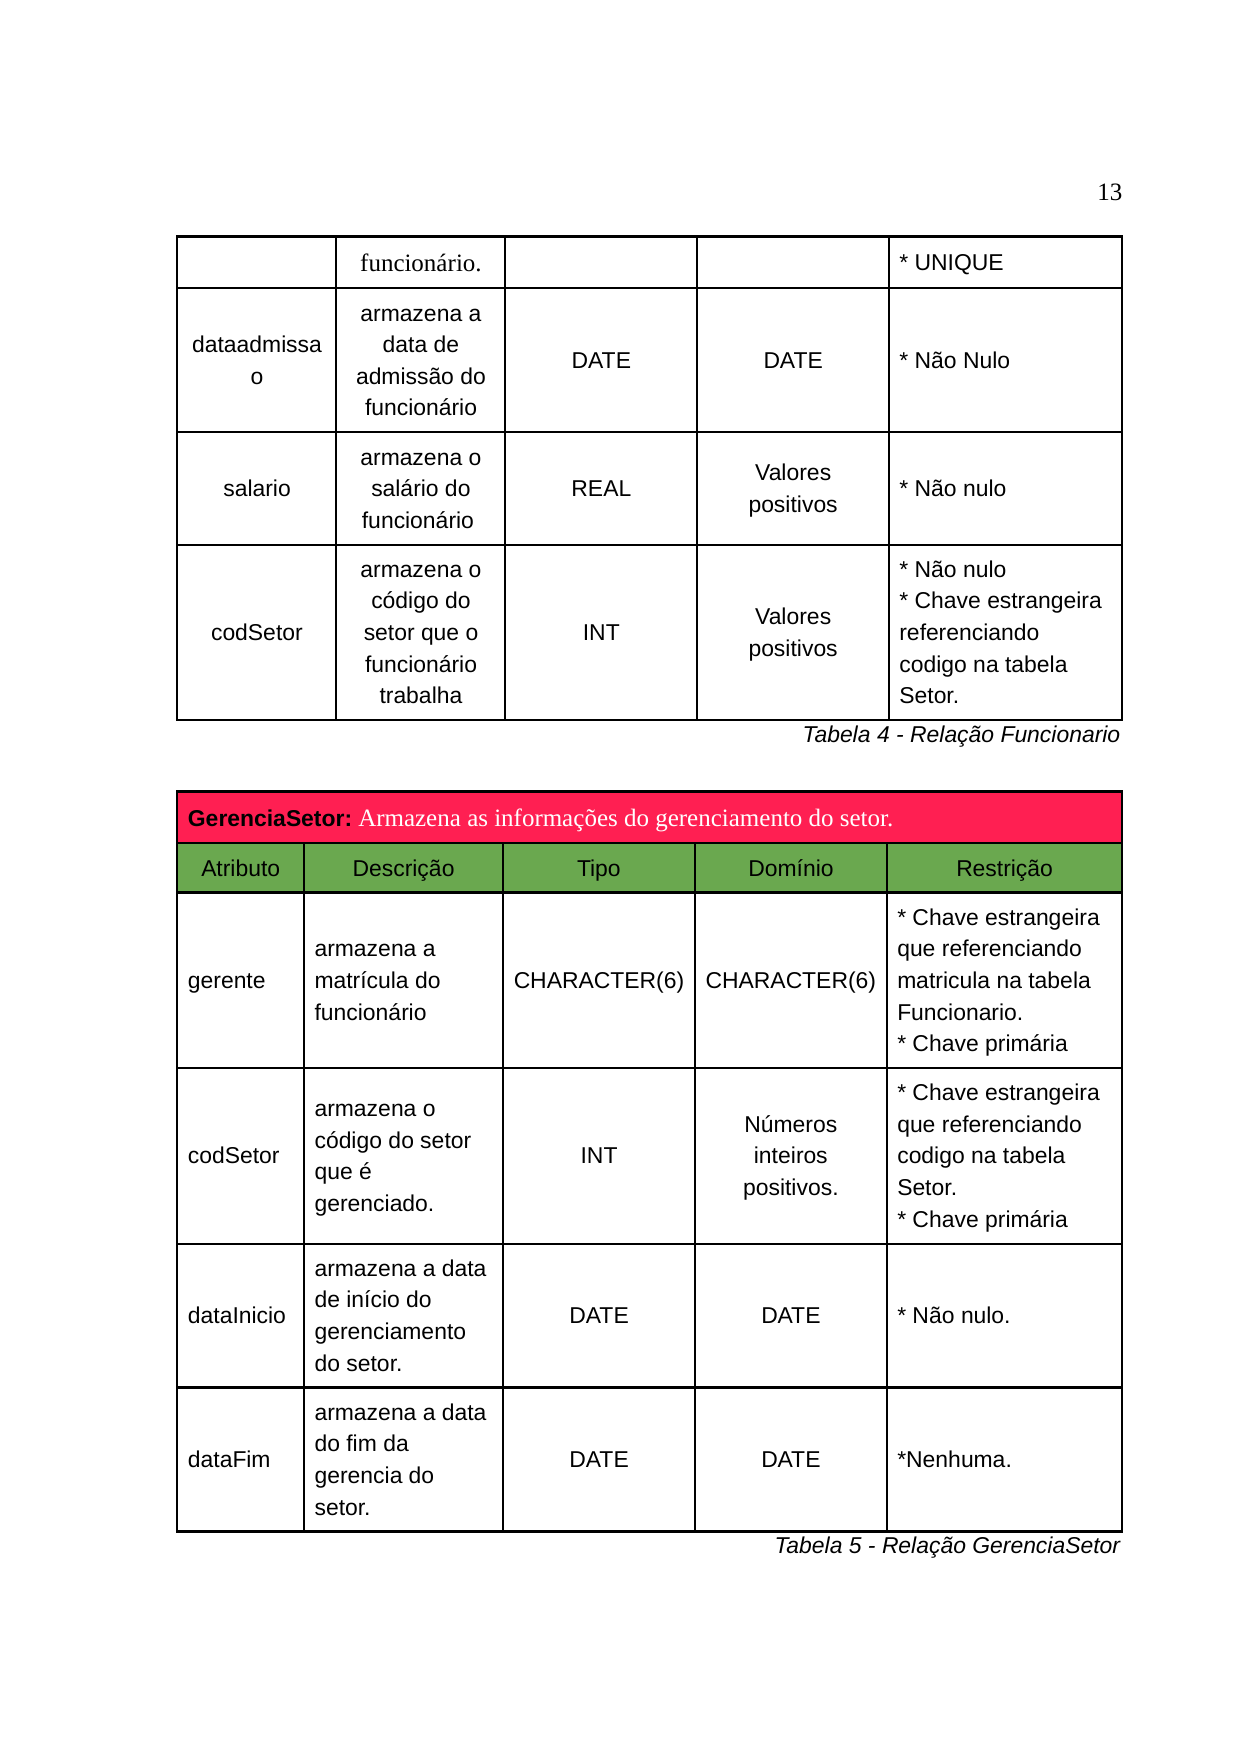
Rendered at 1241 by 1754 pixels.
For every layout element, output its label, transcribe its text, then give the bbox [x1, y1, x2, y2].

table_cell [698, 238, 888, 287]
table_cell Domínio [696, 844, 886, 891]
table_cell Tipo [504, 844, 694, 891]
table_cell codSetor [178, 546, 335, 719]
table_cell armazena o código do setor que o funcionário trabalha [337, 546, 504, 719]
table_cell *Nenhuma. [888, 1389, 1121, 1530]
table_cell armazena o salário do funcionário [337, 433, 504, 543]
table_cell * Não nulo. [888, 1245, 1121, 1386]
table_cell Números inteiros positivos. [696, 1069, 886, 1242]
table_cell [178, 238, 335, 287]
table_cell * Chave estrangeira que referenciando matricula na tabela Funcionario. * Chave primária [888, 894, 1121, 1067]
table_cell DATE [504, 1389, 694, 1530]
table_cell Valores positivos [698, 546, 888, 719]
table_cell Atributo [178, 844, 303, 891]
table_cell Restrição [888, 844, 1121, 891]
table_cell * UNIQUE [890, 238, 1121, 287]
table_cell dataadmissao [178, 289, 335, 431]
table_cell * Não nulo [890, 433, 1121, 543]
table_cell REAL [506, 433, 696, 543]
table_header GerenciaSetor: Armazena as informações do gerenciamento do setor. [178, 793, 1121, 842]
table_cell DATE [696, 1245, 886, 1386]
table_cell dataFim [178, 1389, 303, 1530]
table_cell DATE [698, 289, 888, 431]
table_cell salario [178, 433, 335, 543]
table_cell * Chave estrangeira que referenciando codigo na tabela Setor. * Chave primária [888, 1069, 1121, 1242]
table_cell codSetor [178, 1069, 303, 1242]
text Tabela 4 - Relação Funcionario [177, 721, 1122, 747]
table_cell * Não Nulo [890, 289, 1121, 431]
table_cell gerente [178, 894, 303, 1067]
table_cell funcionário. [337, 238, 504, 287]
table_cell CHARACTER(6) [696, 894, 886, 1067]
table_cell [506, 238, 696, 287]
table_cell Descrição [305, 844, 502, 891]
table_cell armazena o código do setor que é gerenciado. [305, 1069, 502, 1242]
table_cell CHARACTER(6) [504, 894, 694, 1067]
table_cell INT [504, 1069, 694, 1242]
table_cell INT [506, 546, 696, 719]
table_cell Valores positivos [698, 433, 888, 543]
table_cell armazena a data de admissão do funcionário [337, 289, 504, 431]
text Tabela 5 - Relação GerenciaSetor [177, 1533, 1122, 1559]
table_cell DATE [506, 289, 696, 431]
table_cell armazena a matrícula do funcionário [305, 894, 502, 1067]
table_cell dataInicio [178, 1245, 303, 1386]
table_cell armazena a data de início do gerenciamento do setor. [305, 1245, 502, 1386]
table_cell armazena a data do fim da gerencia do setor. [305, 1389, 502, 1530]
table_cell DATE [504, 1245, 694, 1386]
table_cell DATE [696, 1389, 886, 1530]
table_cell * Não nulo * Chave estrangeira referenciando codigo na tabela Setor. [890, 546, 1121, 719]
